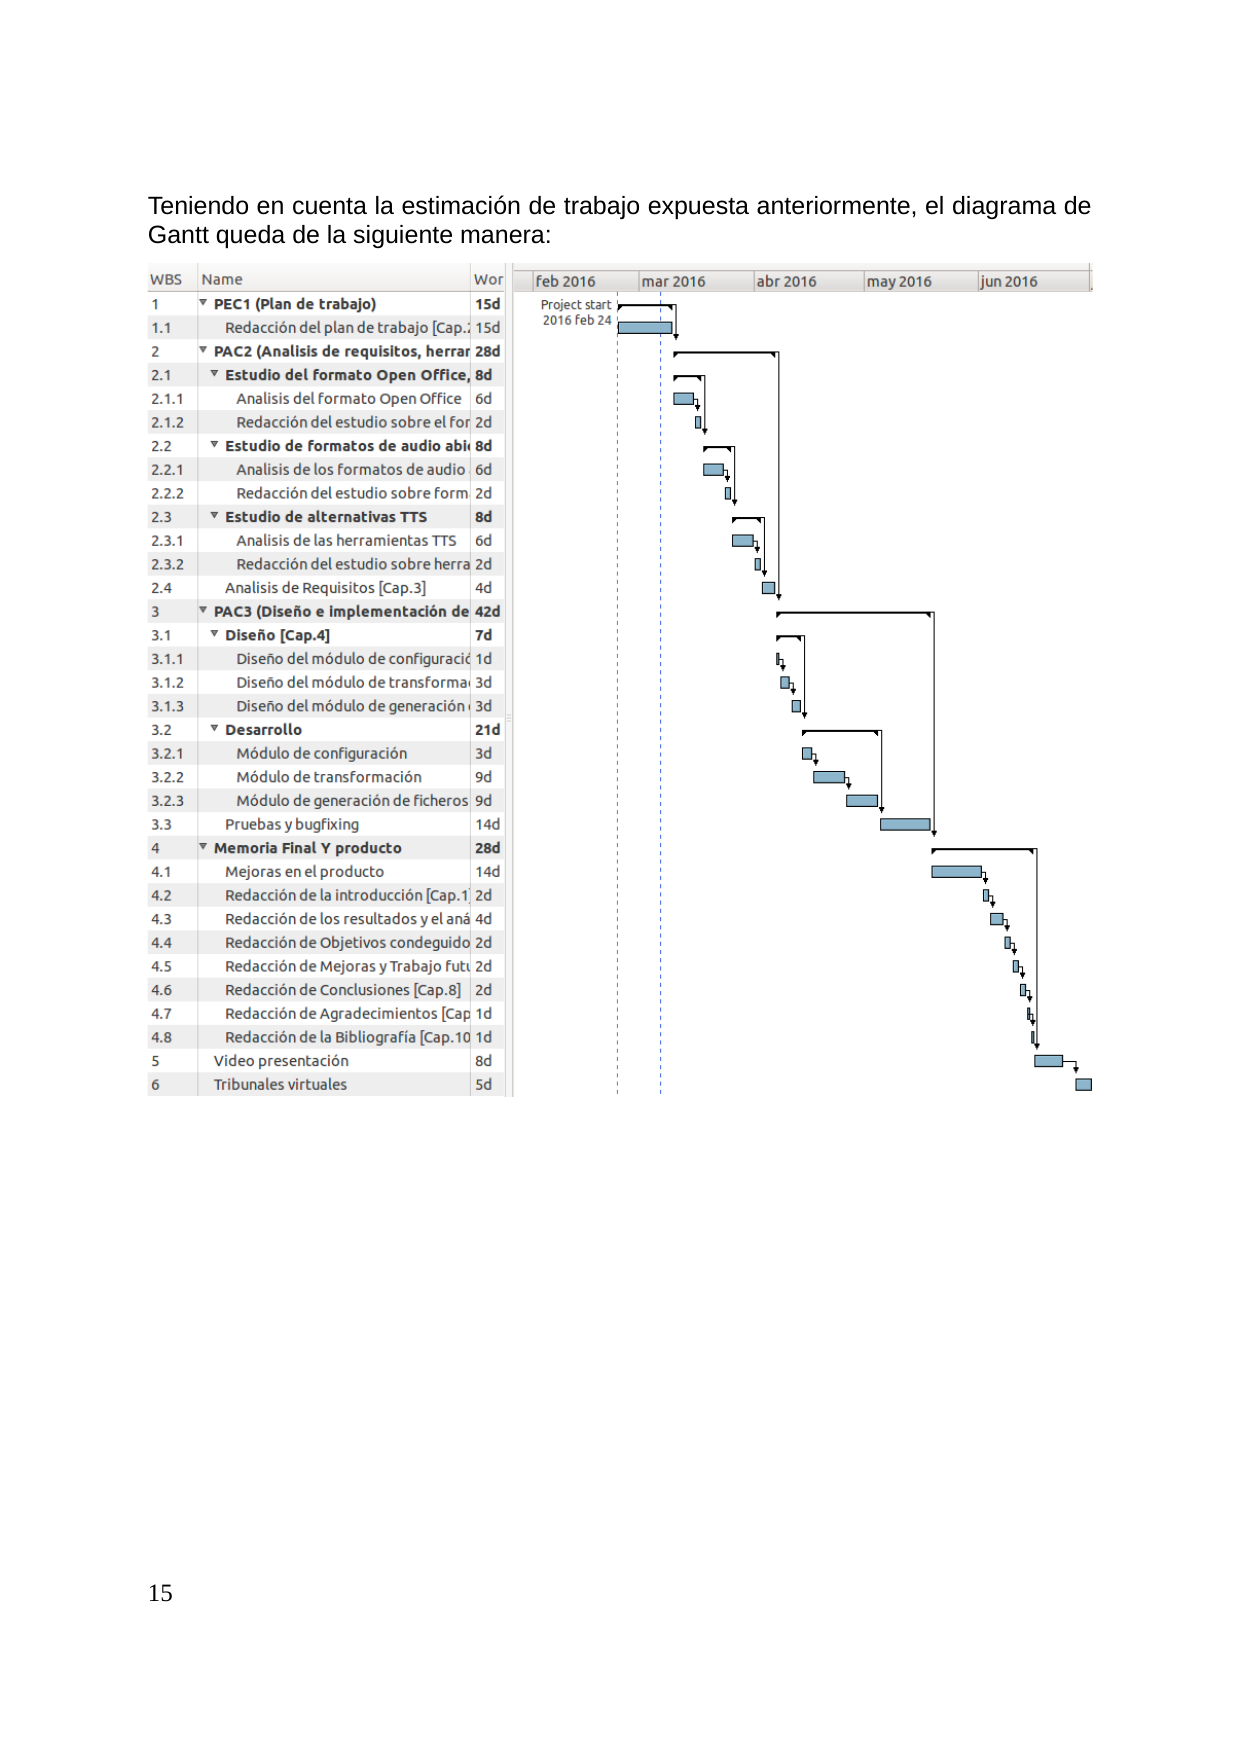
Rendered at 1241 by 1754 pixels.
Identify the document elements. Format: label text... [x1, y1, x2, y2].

text Teniendo en cuenta la estimación de trabajo expuesta anteriormente, el diagrama de Gantt queda de la siguiente manera: [148, 191, 1093, 248]
picture [147, 263, 1093, 1097]
